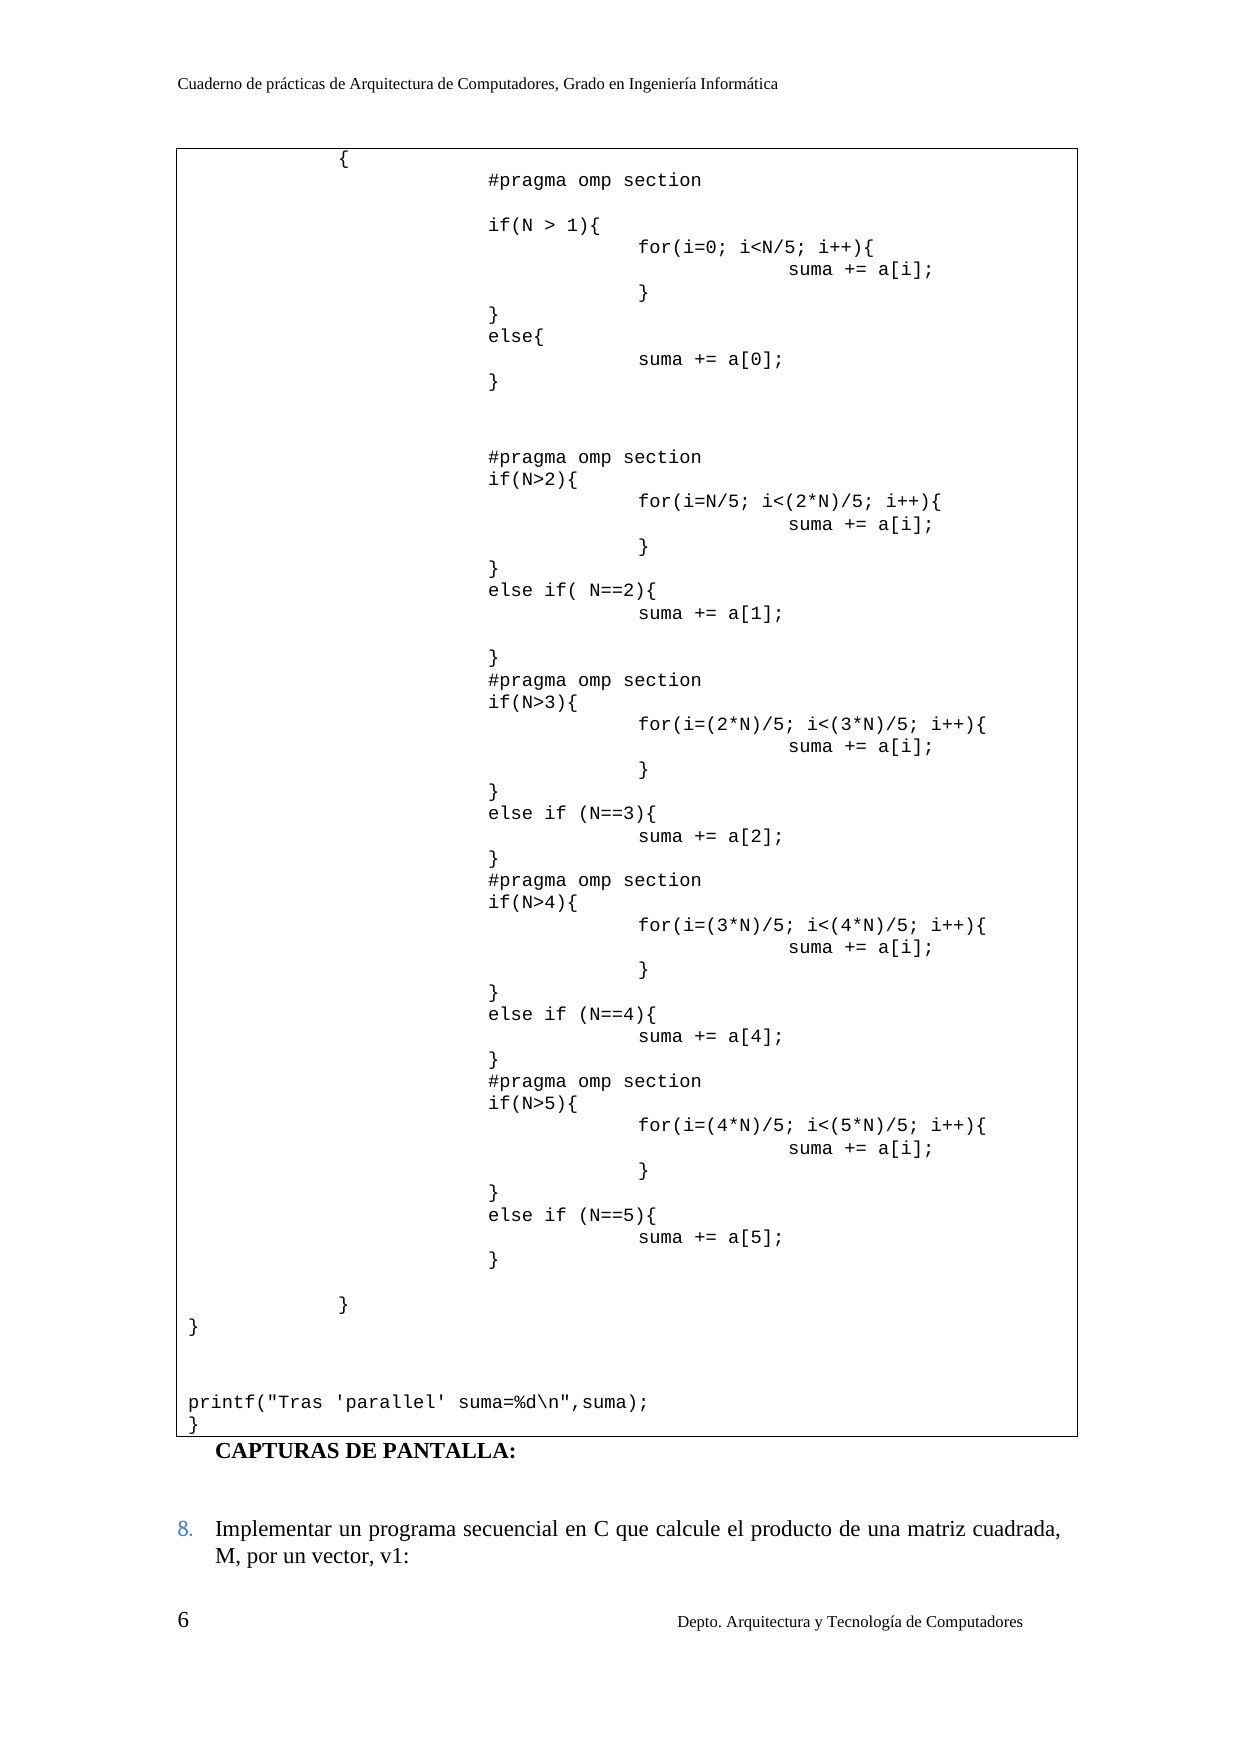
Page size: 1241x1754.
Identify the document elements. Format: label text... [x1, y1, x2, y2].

table_header { #pragma omp section if(N > 1){ for(i=0; i<N/5; i++){ suma += a[i]; } } else{ suma += a[0]; } #pragma omp section if(N>2){ for(i=N/5; i<(2*N)/5; i++){ suma += a[i]; } } else if( N==2){ suma += a[1]; } #pragma omp section if(N>3){ for(i=(2*N)/5; i<(3*N)/5; i++){ suma += a[i]; } } else if (N==3){ suma += a[2]; } #pragma omp section if(N>4){ for(i=(3*N)/5; i<(4*N)/5; i++){ suma += a[i]; } } else if (N==4){ suma += a[4]; } #pragma omp section if(N>5){ for(i=(4*N)/5; i<(5*N)/5; i++){ suma += a[i]; } } else if (N==5){ suma += a[5]; } } } printf("Tras 'parallel' suma=%d\n",suma); } [177, 149, 1077, 1436]
text CAPTURAS DE PANTALLA: [215, 1437, 1063, 1464]
list Implementar un programa secuencial en C que calcule el producto de una matriz cuadrada, M, por un vector, v1: [177, 1515, 1063, 1568]
